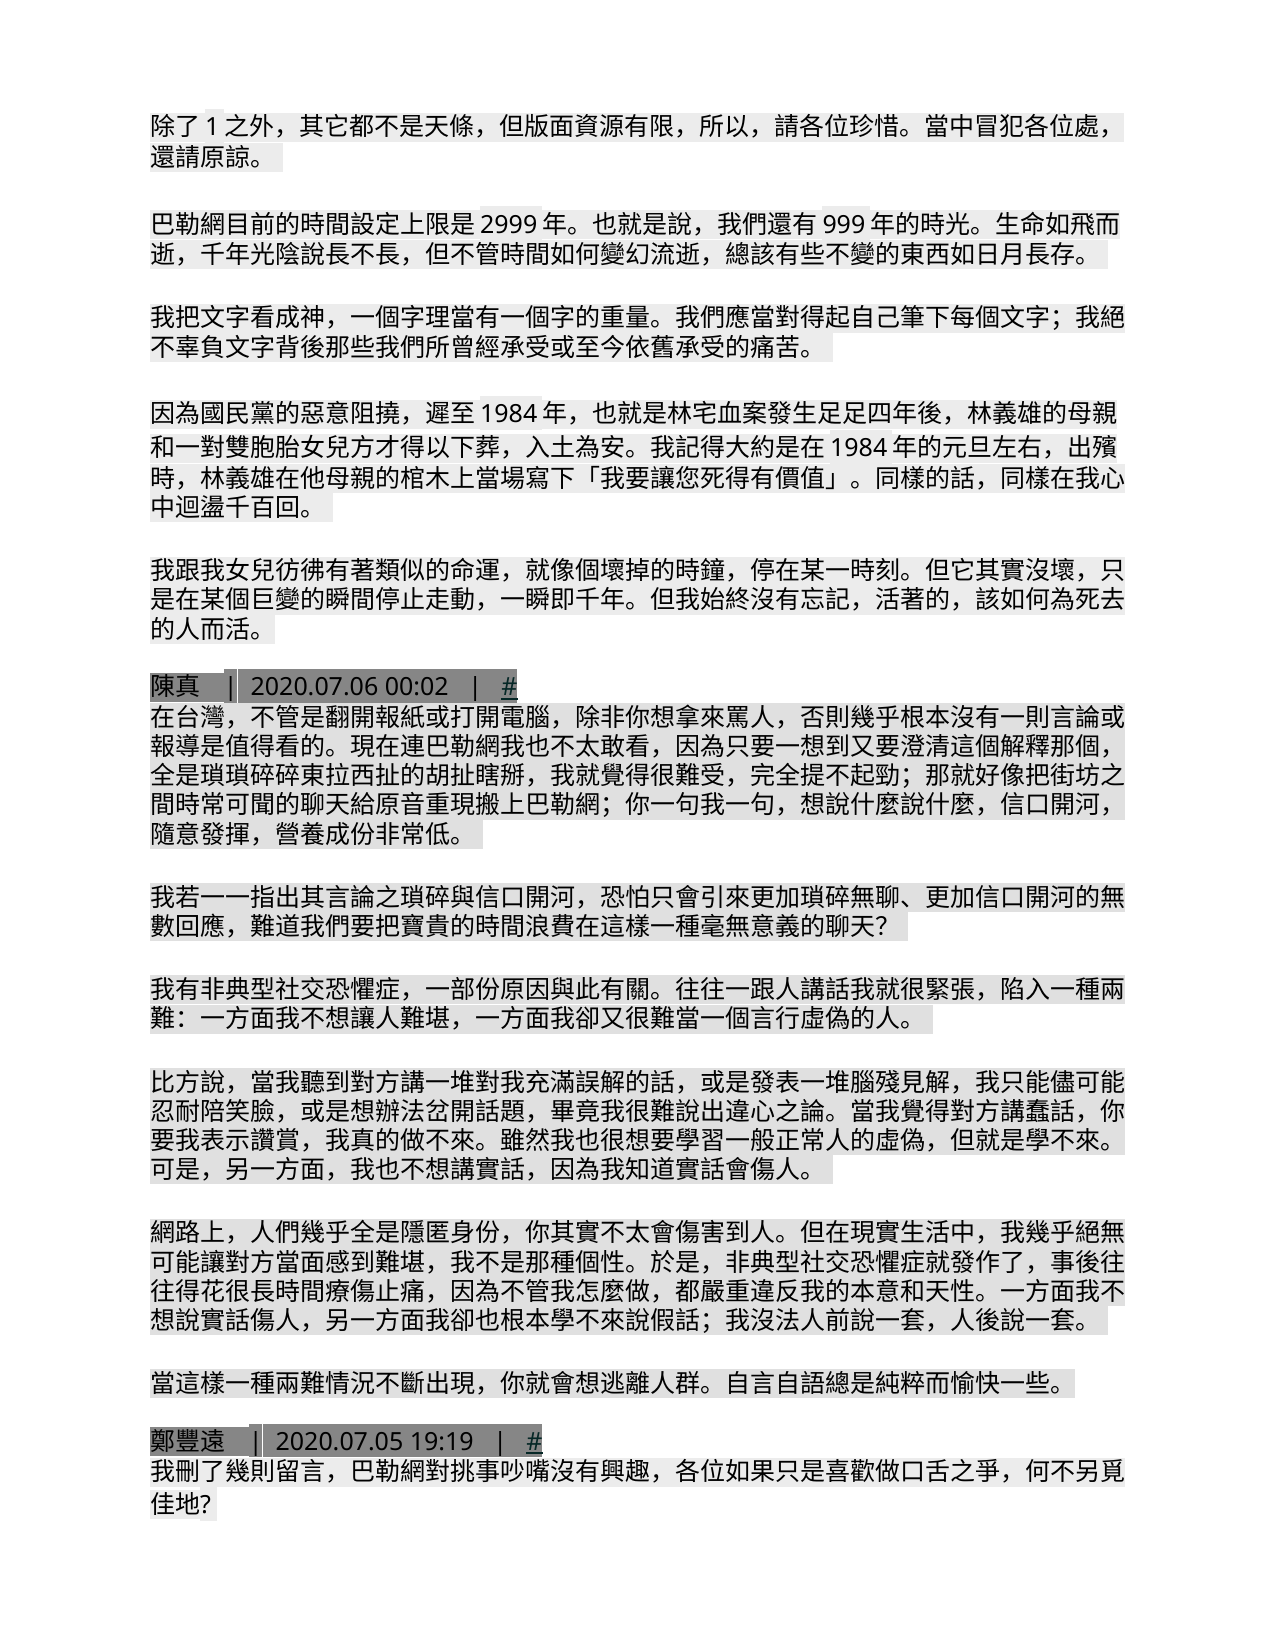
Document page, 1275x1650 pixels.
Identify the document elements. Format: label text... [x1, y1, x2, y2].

text 在台灣，不管是翻開報紙或打開電腦，除非你想拿來罵人，否則幾乎根本沒有一則言論或報導是值得看的。現在連巴勒網我也不太敢看，因為只要一想到又要澄清這個解釋那個，全是瑣瑣碎碎東拉西扯的胡扯瞎掰，我就覺得很難受，完全提不起勁；那就好像把街坊之間時常可聞的聊天給原音重現搬上巴勒網；你一句我一句，想說什麼說什麼，信口開河，隨意發揮，營養成份非常低。 我若一一指出其言論之瑣碎與信口開河，恐怕只會引來更加瑣碎無聊、更加信口開河的無數回應，難道我們要把寶貴的時間浪費在這樣一種毫無意義的聊天？ 我有非典型社交恐懼症，一部份原因與此有關。往往一跟人講話我就很緊張，陷入一種兩難：一方面我不想讓人難堪，一方面我卻又很難當一個言行虛偽的人。 比方說，當我聽到對方講一堆對我充滿誤解的話，或是發表一堆腦殘見解，我只能儘可能忍耐陪笑臉，或是想辦法岔開話題，畢竟我很難說出違心之論。當我覺得對方講蠢話，你要我表示讚賞，我真的做不來。雖然我也很想要學習一般正常人的虛偽，但就是學不來。可是，另一方面，我也不想講實話，因為我知道實話會傷人。 網路上，人們幾乎全是隱匿身份，你其實不太會傷害到人。但在現實生活中，我幾乎絕無可能讓對方當面感到難堪，我不是那種個性。於是，非典型社交恐懼症就發作了，事後往往得花很長時間療傷止痛，因為不管我怎麼做，都嚴重違反我的本意和天性。一方面我不想說實話傷人，另一方面我卻也根本學不來說假話；我沒法人前說一套，人後說一套。 當這樣一種兩難情況不斷出現，你就會想逃離人群。自言自語總是純粹而愉快一些。 [150, 703, 1125, 1398]
text 陳真 | 2020.07.06 00:02 | # [150, 669, 1125, 703]
text 鄭豐遠 | 2020.07.05 19:19 | # [150, 1423, 1125, 1457]
text 除了1之外，其它都不是天條，但版面資源有限，所以，請各位珍惜。當中冒犯各位處，還請原諒。 巴勒網目前的時間設定上限是2999年。也就是說，我們還有999年的時光。生命如飛而逝，千年光陰說長不長，但不管時間如何變幻流逝，總該有些不變的東西如日月長存。 我把文字看成神，一個字理當有一個字的重量。我們應當對得起自己筆下每個文字；我絕不辜負文字背後那些我們所曾經承受或至今依舊承受的痛苦。 因為國民黨的惡意阻撓，遲至1984年，也就是林宅血案發生足足四年後，林義雄的母親和一對雙胞胎女兒方才得以下葬，入土為安。我記得大約是在1984年的元旦左右，出殯時，林義雄在他母親的棺木上當場寫下「我要讓您死得有價值」。同樣的話，同樣在我心中迴盪千百回。 我跟我女兒彷彿有著類似的命運，就像個壞掉的時鐘，停在某一時刻。但它其實沒壞，只是在某個巨變的瞬間停止走動，一瞬即千年。但我始終沒有忘記，活著的，該如何為死去的人而活。 [150, 75, 1125, 644]
text 我刪了幾則留言，巴勒網對挑事吵嘴沒有興趣，各位如果只是喜歡做口舌之爭，何不另覓佳地? [150, 1457, 1125, 1555]
